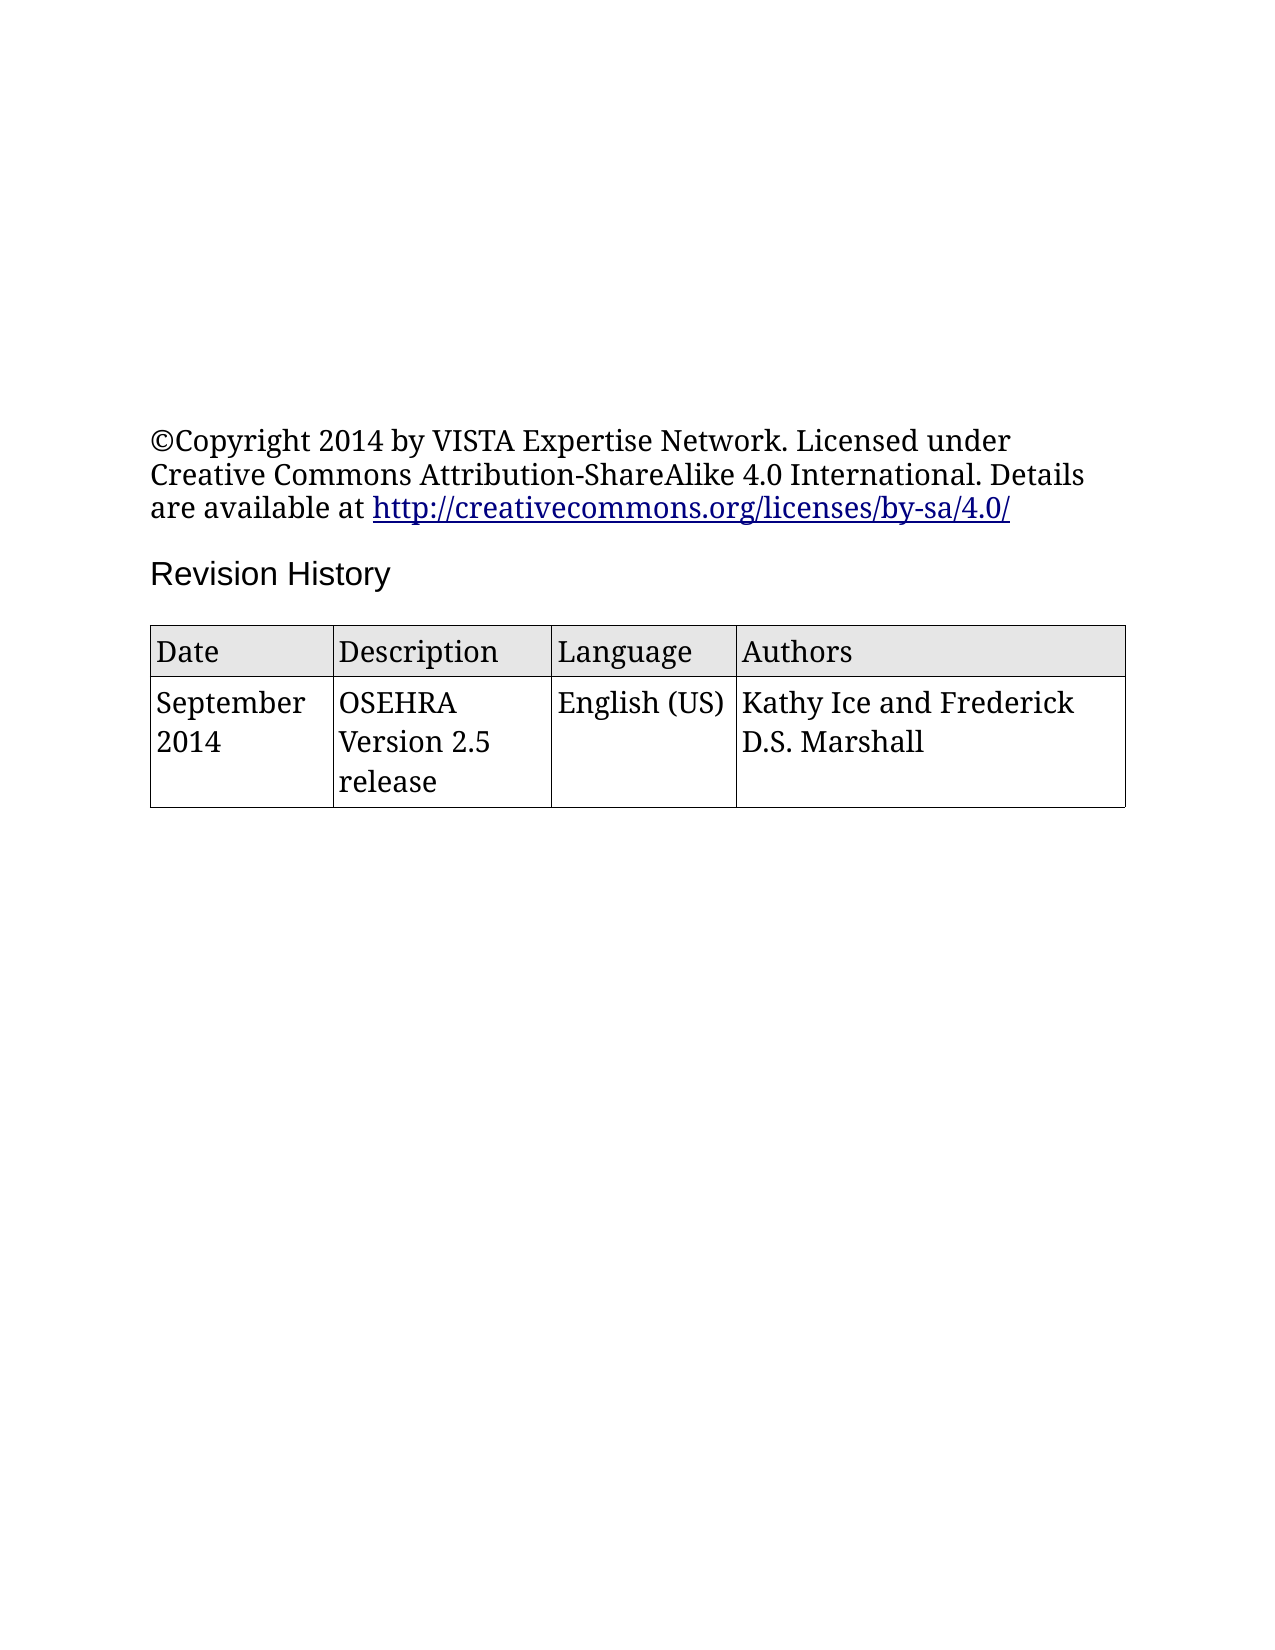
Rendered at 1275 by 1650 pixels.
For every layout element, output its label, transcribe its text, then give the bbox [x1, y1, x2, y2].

table_cell OSEHRA Version 2.5 release [334, 677, 551, 807]
text ©Copyright 2014 by VISTA Expertise Network. Licensed under Creative Commons Attribution-ShareAlike 4.0 International. Details are available at http://creativecommons.org/licenses/by-sa/4.0/ [150, 425, 1125, 525]
table_header Authors [737, 626, 1125, 676]
table_cell September 2014 [151, 677, 333, 807]
text Revision History [150, 558, 1125, 592]
table_header Description [334, 626, 551, 676]
table_header Date [151, 626, 333, 676]
table_cell Kathy Ice and Frederick D.S. Marshall [737, 677, 1125, 807]
table_cell English (US) [552, 677, 736, 807]
table_header Language [552, 626, 736, 676]
